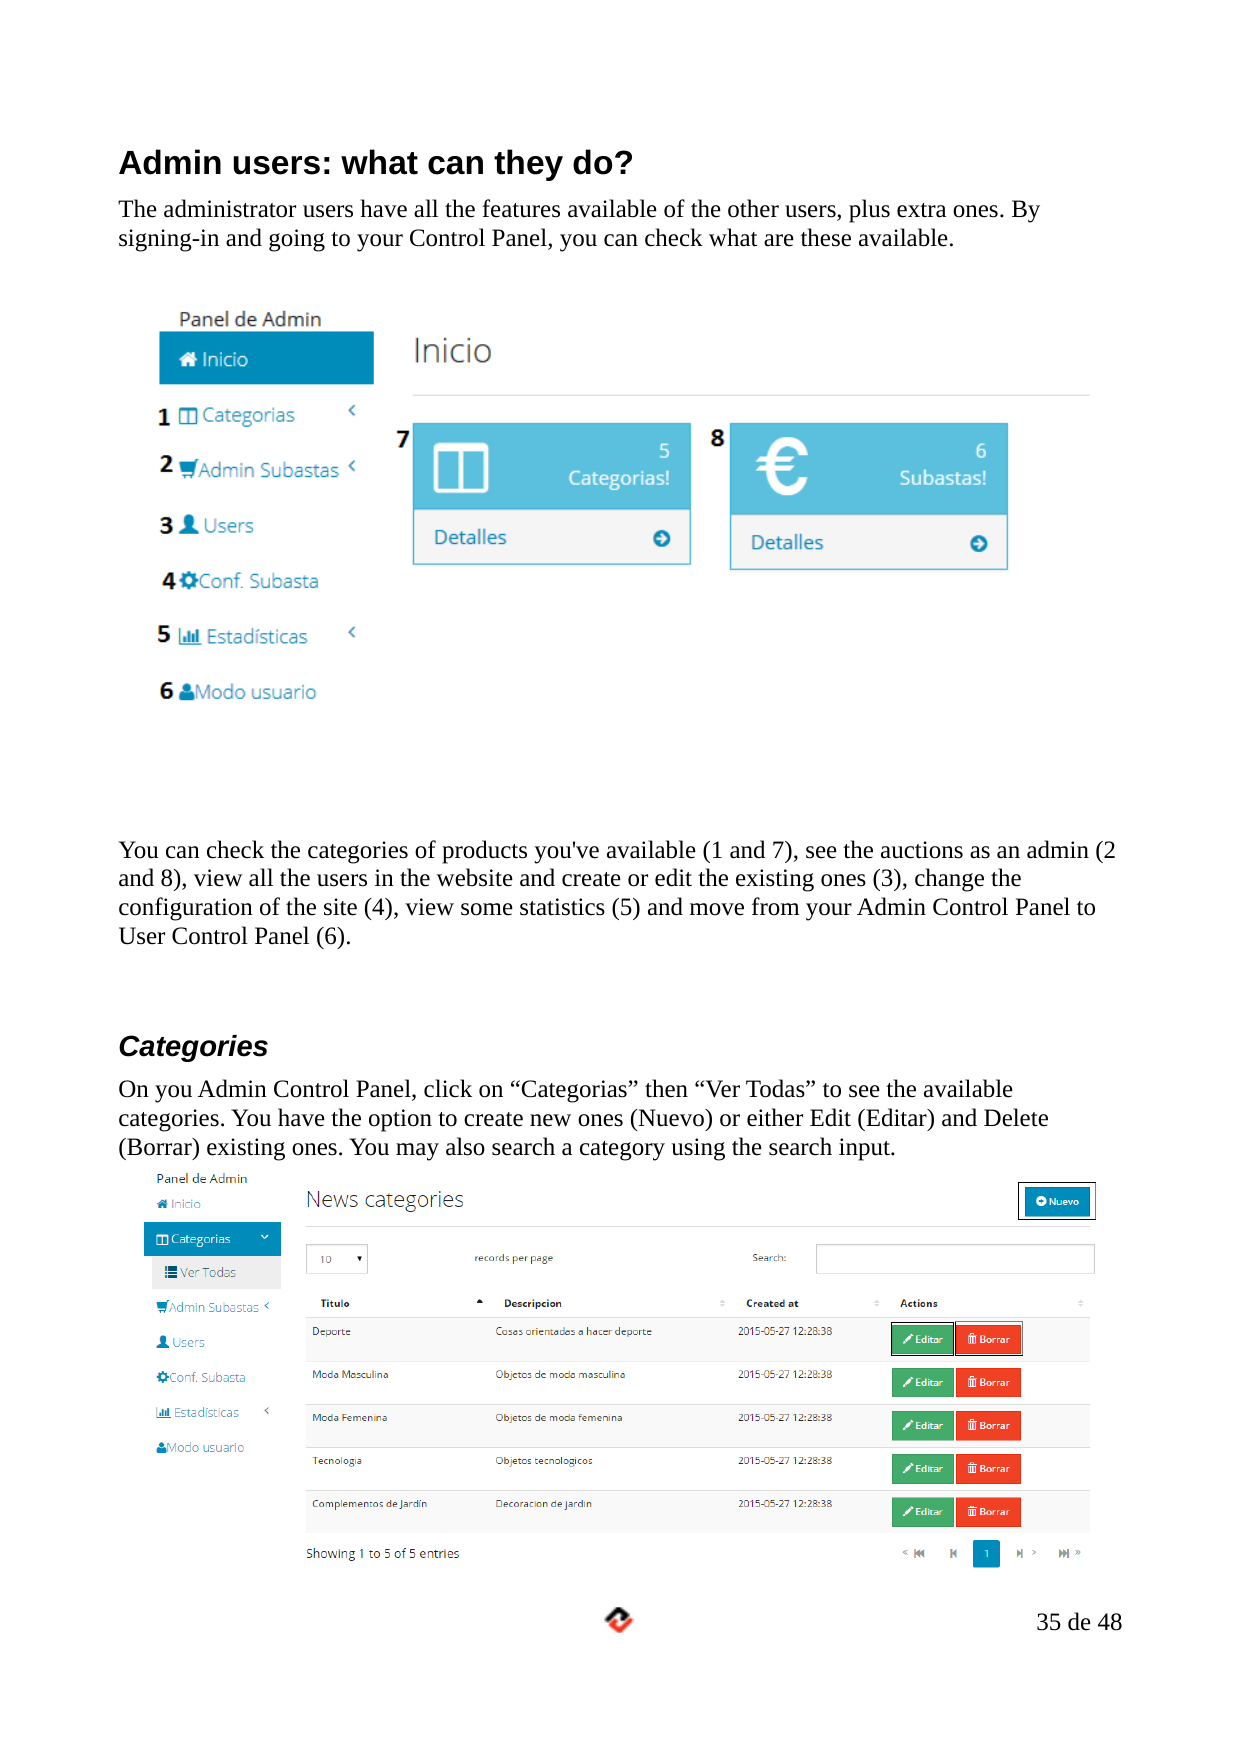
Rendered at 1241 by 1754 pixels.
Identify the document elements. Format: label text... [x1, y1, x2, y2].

subtitle Admin users: what can they do? [118, 143, 1122, 182]
subtitle Categories [118, 1028, 1122, 1062]
text The administrator users have all the features available of the other users, plus extra ones. By signing-in and going to your Control Panel, you can check what are these available. [118, 194, 1122, 252]
text On you Admin Control Panel, click on “Categorias” then “Ver Todas” to see the available categories. You have the option to create new ones (Nuevo) or either Edit (Editar) and Delete (Borrar) existing ones. You may also search a category using the search input. [118, 1074, 1122, 1161]
text You can check the categories of products you've available (1 and 7), see the auctions as an admin (2 and 8), view all the users in the website and create or edit the existing ones (3), change the configuration of the site (4), view some statistics (5) and move from your Admin Control Panel to User Control Panel (6). [118, 835, 1122, 950]
